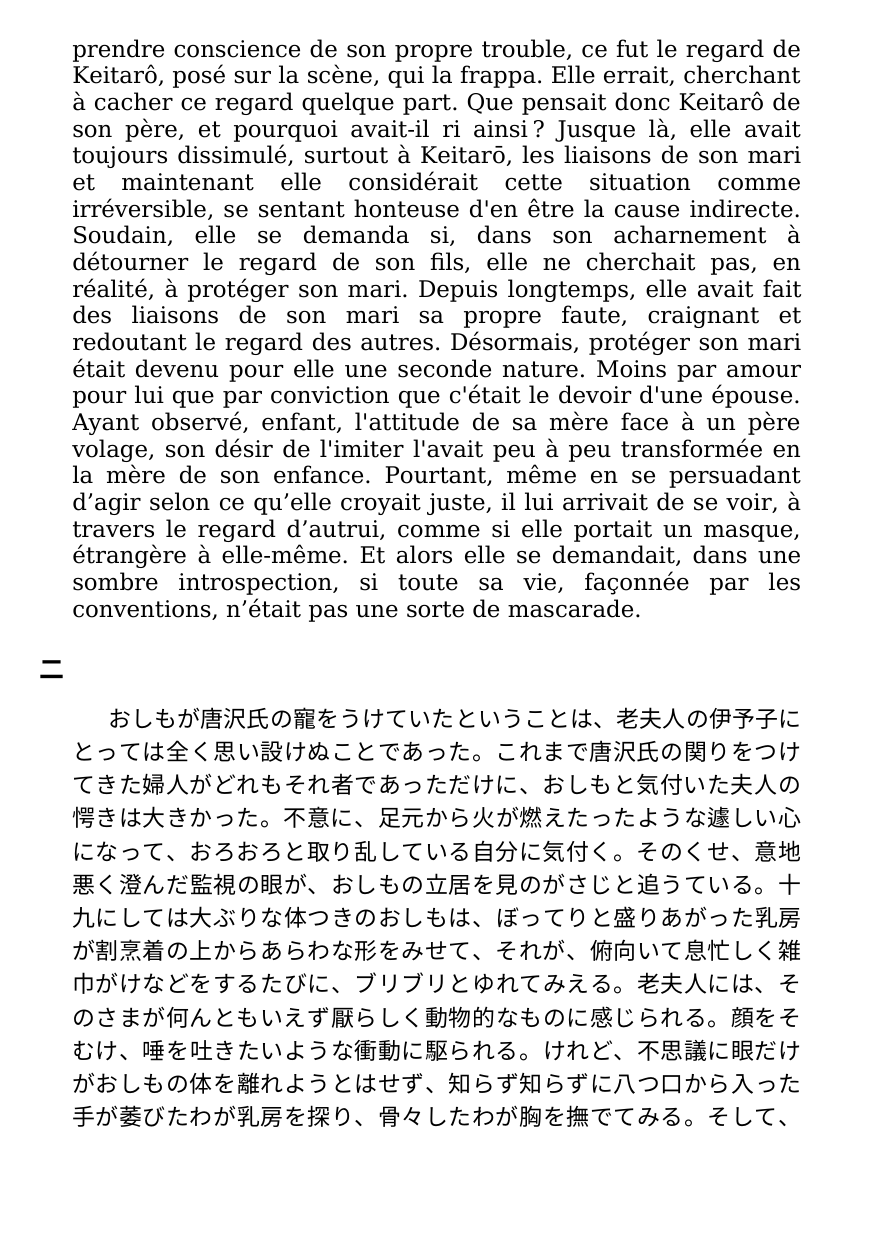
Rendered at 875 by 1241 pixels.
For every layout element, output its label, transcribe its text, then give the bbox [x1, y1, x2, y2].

text おしもが唐沢氏の寵をうけていたということは、老夫人の伊予子にとっては全く思い設けぬことであった。これまで唐沢氏の関りをつけてきた婦人がどれもそれ者であっただけに、おしもと気付いた夫人の愕きは大きかった。不意に、足元から火が燃えたったような遽しい心になって、おろおろと取り乱している自分に気付く。そのくせ、意地悪く澄んだ監視の眼が、おしもの立居を見のがさじと追うている。十九にしては大ぶりな体つきのおしもは、ぼってりと盛りあがった乳房が割烹着の上からあらわな形をみせて、それが、俯向いて息忙しく雑巾がけなどをするたびに、ブリブリとゆれてみえる。老夫人には、そのさまが何んともいえず厭らしく動物的なものに感じられる。顔をそむけ、唾を吐きたいような衝動に駆られる。けれど、不思議に眼だけがおしもの体を離れようとはせず、知らず知らずに八つ口から入った手が萎びたわが乳房を探り、骨々したわが胸を撫でてみる。そして、 [72, 701, 802, 1132]
text prendre conscience de son propre trouble, ce fut le regard de Keitarô, posé sur la scène, qui la frappa. Elle errait, cherchant à cacher ce regard quelque part. Que pensait donc Keitarô de son père, et pourquoi avait-il ri ainsi ? Jusque là, elle avait toujours dissimulé, surtout à Keitarō, les liaisons de son mari et maintenant elle considérait cette situation comme irréversible, se sentant honteuse d'en être la cause indirecte. Soudain, elle se demanda si, dans son acharnement à détourner le regard de son fils, elle ne cherchait pas, en réalité, à protéger son mari. Depuis longtemps, elle avait fait des liaisons de son mari sa propre faute, craignant et redoutant le regard des autres. Désormais, protéger son mari était devenu pour elle une seconde nature. Moins par amour pour lui que par conviction que c'était le devoir d'une épouse. Ayant observé, enfant, l'attitude de sa mère face à un père volage, son désir de l'imiter l'avait peu à peu transformée en la mère de son enfance. Pourtant, même en se persuadant d’agir selon ce qu’elle croyait juste, il lui arrivait de se voir, à travers le regard d’autrui, comme si elle portait un masque, étrangère à elle-même. Et alors elle se demandait, dans une sombre introspection, si toute sa vie, façonnée par les conventions, n’était pas une sorte de mascarade. [72, 36, 802, 623]
subtitle 二 [36, 646, 838, 689]
